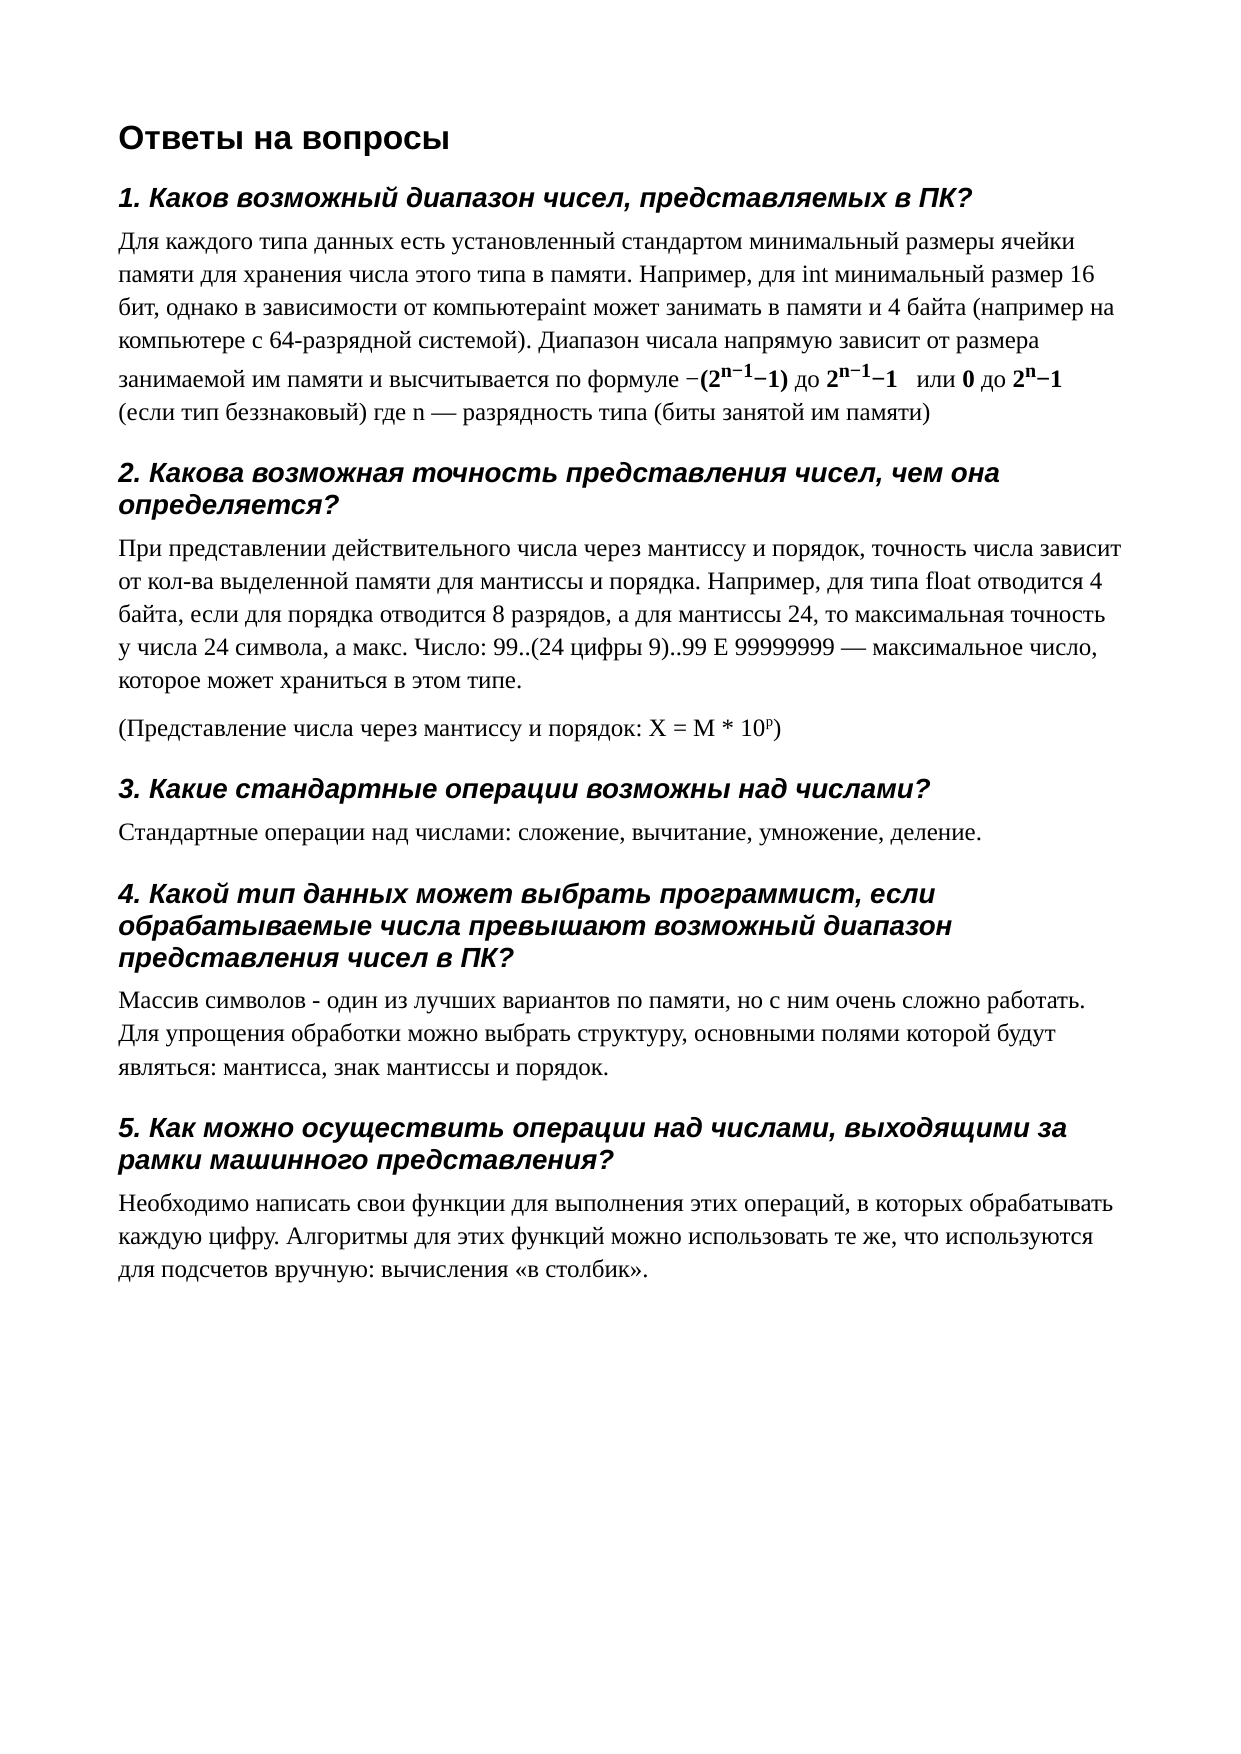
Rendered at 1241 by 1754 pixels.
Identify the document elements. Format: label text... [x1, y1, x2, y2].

text Стандартные операции над числами: сложение, вычитание, умножение, деление. [118, 817, 1122, 846]
text Для каждого типа данных есть установленный стандартом минимальный размеры ячейки памяти для хранения числа этого типа в памяти. Например, для int минимальный размер 16 бит, однако в зависимости от компьютераint может занимать в памяти и 4 байта (например на компьютере с 64-разрядной системой). Диапазон чисала напрямую зависит от размера занимаемой им памяти и высчитывается по формуле −(2n−1−1) до 2n−1−1 или 0 до 2n−1 (если тип беззнаковый) где n — разрядность типа (биты занятой им памяти) [118, 226, 1122, 426]
subtitle 4. Какой тип данных может выбрать программист, если обрабатываемые числа превышают возможный диапазон представления чисел в ПК? [118, 877, 1122, 973]
text Массив символов - один из лучших вариантов по памяти, но с ним очень сложно работать. Для упрощения обработки можно выбрать структуру, основными полями которой будут являться: мантисса, знак мантиссы и порядок. [118, 986, 1122, 1080]
subtitle 1. Каков возможный диапазон чисел, представляемых в ПК? [118, 182, 1122, 214]
subtitle 5. Как можно осуществить операции над числами, выходящими за рамки машинного представления? [118, 1112, 1122, 1175]
subtitle Ответы на вопросы [118, 118, 1122, 157]
text Необходимо написать свои функции для выполнения этих операций, в которых обрабатывать каждую цифру. Алгоритмы для этих функций можно использовать те же, что используются для подсчетов вручную: вычисления «в столбик». [118, 1188, 1122, 1283]
subtitle 2. Какова возможная точность представления чисел, чем она определяется? [118, 457, 1122, 521]
text При представлении действительного числа через мантиссу и порядок, точность числа зависит от кол-ва выделенной памяти для мантиссы и порядка. Например, для типа float отводится 4 байта, если для порядка отводится 8 разрядов, а для мантиссы 24, то максимальная точность у числа 24 символа, а макс. Число: 99..(24 цифры 9)..99 Е 99999999 — максимальное число, которое может храниться в этом типе. [118, 533, 1122, 694]
subtitle 3. Какие стандартные операции возможны над числами? [118, 773, 1122, 805]
text (Представление числа через мантиссу и порядок: Х = М * 10p) [118, 713, 1122, 742]
